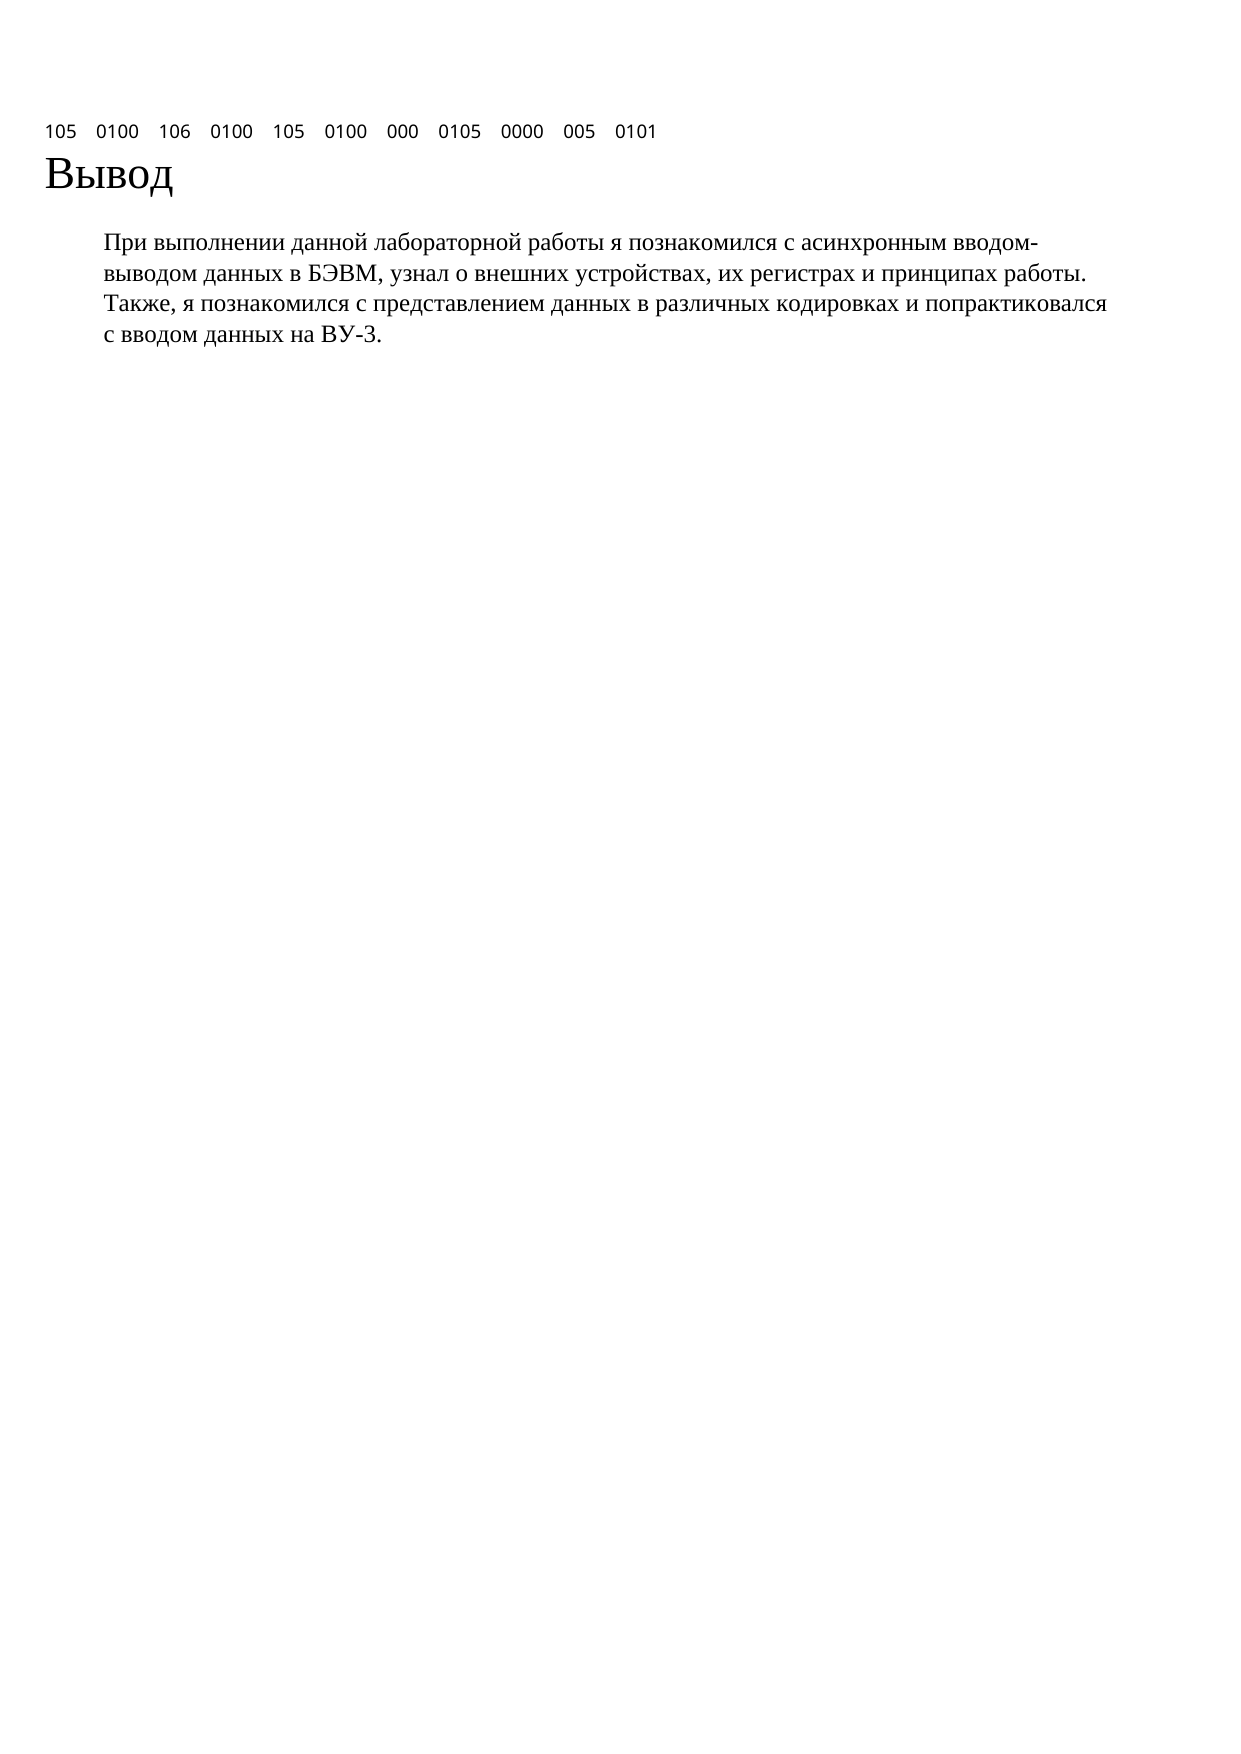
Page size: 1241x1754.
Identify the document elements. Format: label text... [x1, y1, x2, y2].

text При выполнении данной лабораторной работы я познакомился с асинхронным вводом-выводом данных в БЭВМ, узнал о внешних устройствах, их регистрах и принципах работы. Также, я познакомился с представлением данных в различных кодировках и попрактиковался с вводом данных на ВУ-3. [103, 227, 1122, 347]
text 105 0100 106 0100 105 0100 000 0105 0000 005 0101 [44, 118, 1122, 144]
text Вывод [44, 146, 1122, 198]
